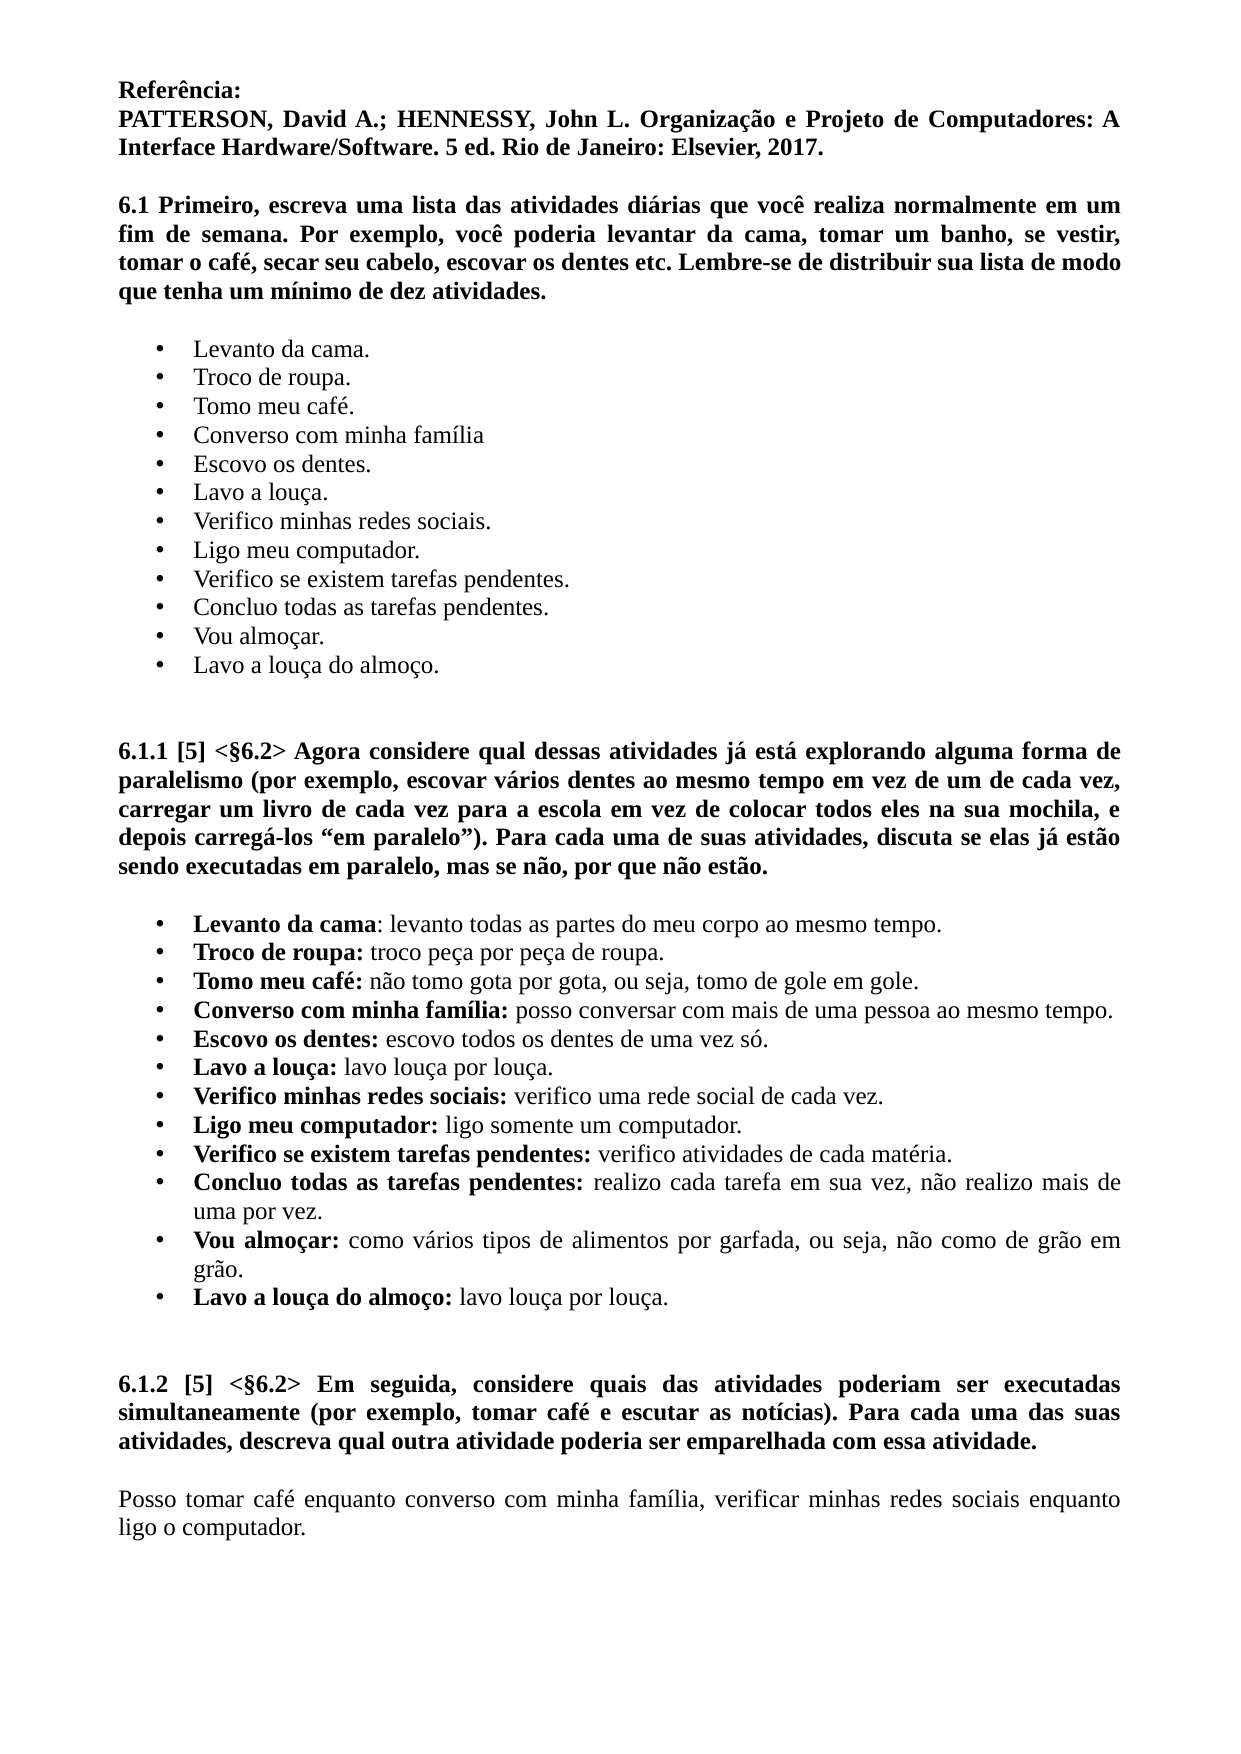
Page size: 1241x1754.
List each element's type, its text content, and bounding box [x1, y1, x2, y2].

list Levanto da cama: levanto todas as partes do meu corpo ao mesmo tempo. [156, 909, 1122, 937]
list Vou almoçar: como vários tipos de alimentos por garfada, ou seja, não como de grão em grão. [156, 1225, 1122, 1282]
list Lavo a louça do almoço: lavo louça por louça. [156, 1282, 1122, 1311]
list Ligo meu computador: ligo somente um computador. [156, 1110, 1122, 1139]
text 6.1.2 [5] <§6.2> Em seguida, considere quais das atividades poderiam ser executadas simultaneamente (por exemplo, tomar café e escutar as notícias). Para cada uma das suas atividades, descreva qual outra atividade poderia ser emparelhada com essa atividade. [118, 1369, 1122, 1455]
list Tomo meu café: não tomo gota por gota, ou seja, tomo de gole em gole. [156, 966, 1122, 995]
list Converso com minha família: posso conversar com mais de uma pessoa ao mesmo tempo. [156, 995, 1122, 1024]
list Lavo a louça do almoço. [156, 650, 1122, 679]
list Verifico minhas redes sociais. [156, 506, 1122, 535]
list Escovo os dentes: escovo todos os dentes de uma vez só. [156, 1024, 1122, 1052]
list Troco de roupa: troco peça por peça de roupa. [156, 937, 1122, 966]
list Troco de roupa. [156, 362, 1122, 391]
list Tomo meu café. [156, 391, 1122, 420]
list Verifico se existem tarefas pendentes. [156, 564, 1122, 592]
list Escovo os dentes. [156, 449, 1122, 477]
list Lavo a louça. [156, 477, 1122, 506]
text 6.1.1 [5] <§6.2> Agora considere qual dessas atividades já está explorando alguma forma de paralelismo (por exemplo, escovar vários dentes ao mesmo tempo em vez de um de cada vez, carregar um livro de cada vez para a escola em vez de colocar todos eles na sua mochila, e depois carregá-los “em paralelo”). Para cada uma de suas atividades, discuta se elas já estão sendo executadas em paralelo, mas se não, por que não estão. [118, 736, 1122, 880]
text PATTERSON, David A.; HENNESSY, John L. Organização e Projeto de Computadores: A Interface Hardware/Software. 5 ed. Rio de Janeiro: Elsevier, 2017. [118, 104, 1122, 161]
text 6.1 Primeiro, escreva uma lista das atividades diárias que você realiza normalmente em um fim de semana. Por exemplo, você poderia levantar da cama, tomar um banho, se vestir, tomar o café, secar seu cabelo, escovar os dentes etc. Lembre-se de distribuir sua lista de modo que tenha um mínimo de dez atividades. [118, 190, 1122, 305]
list Concluo todas as tarefas pendentes. [156, 592, 1122, 621]
list Converso com minha família [156, 420, 1122, 449]
list Verifico minhas redes sociais: verifico uma rede social de cada vez. [156, 1081, 1122, 1110]
list Concluo todas as tarefas pendentes: realizo cada tarefa em sua vez, não realizo mais de uma por vez. [156, 1167, 1122, 1225]
list Verifico se existem tarefas pendentes: verifico atividades de cada matéria. [156, 1139, 1122, 1167]
list Levanto da cama. [156, 334, 1122, 362]
text Referência: [118, 75, 1122, 104]
list Ligo meu computador. [156, 535, 1122, 564]
text Posso tomar café enquanto converso com minha família, verificar minhas redes sociais enquanto ligo o computador. [118, 1484, 1122, 1541]
list Vou almoçar. [156, 621, 1122, 650]
list Lavo a louça: lavo louça por louça. [156, 1052, 1122, 1081]
